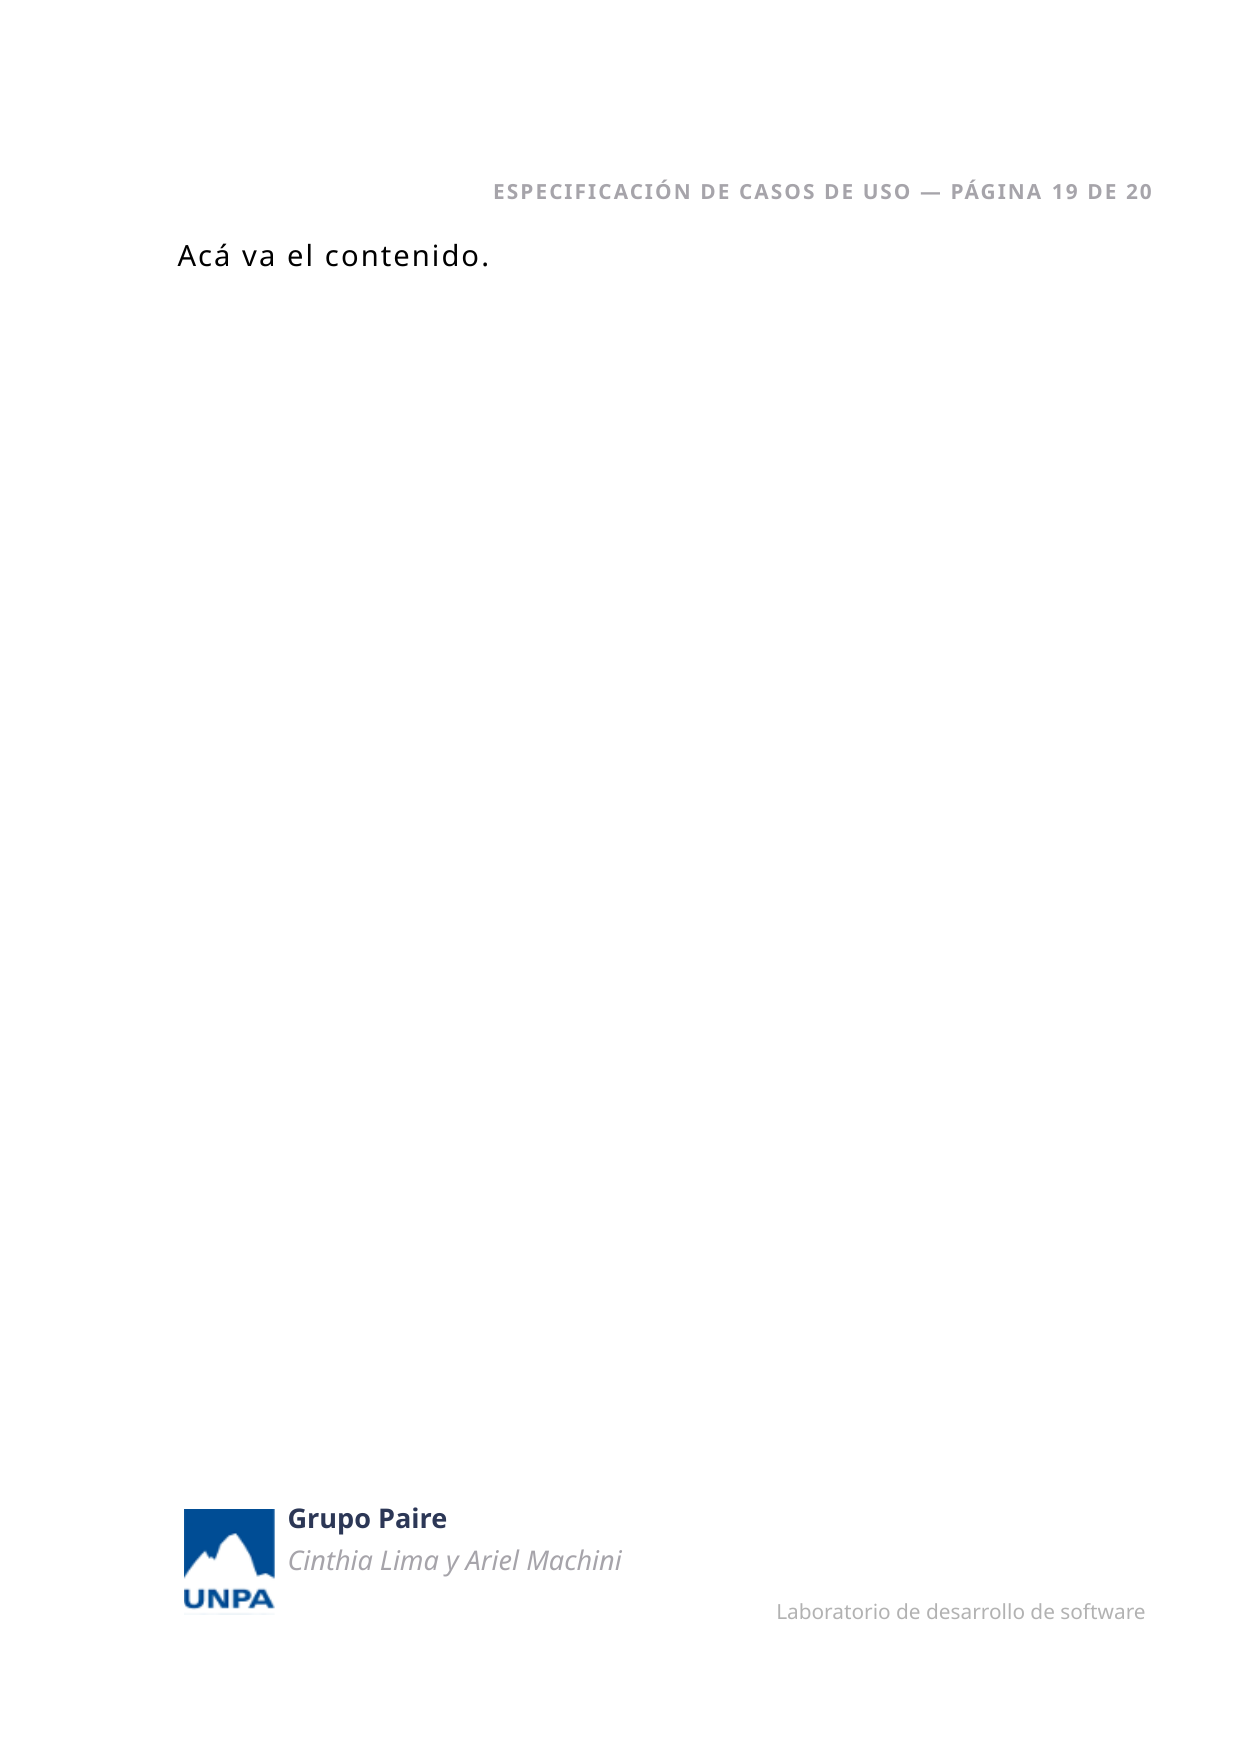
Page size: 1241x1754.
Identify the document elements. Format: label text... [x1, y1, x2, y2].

text Acá va el contenido. [177, 235, 1152, 275]
picture [184, 1509, 275, 1615]
